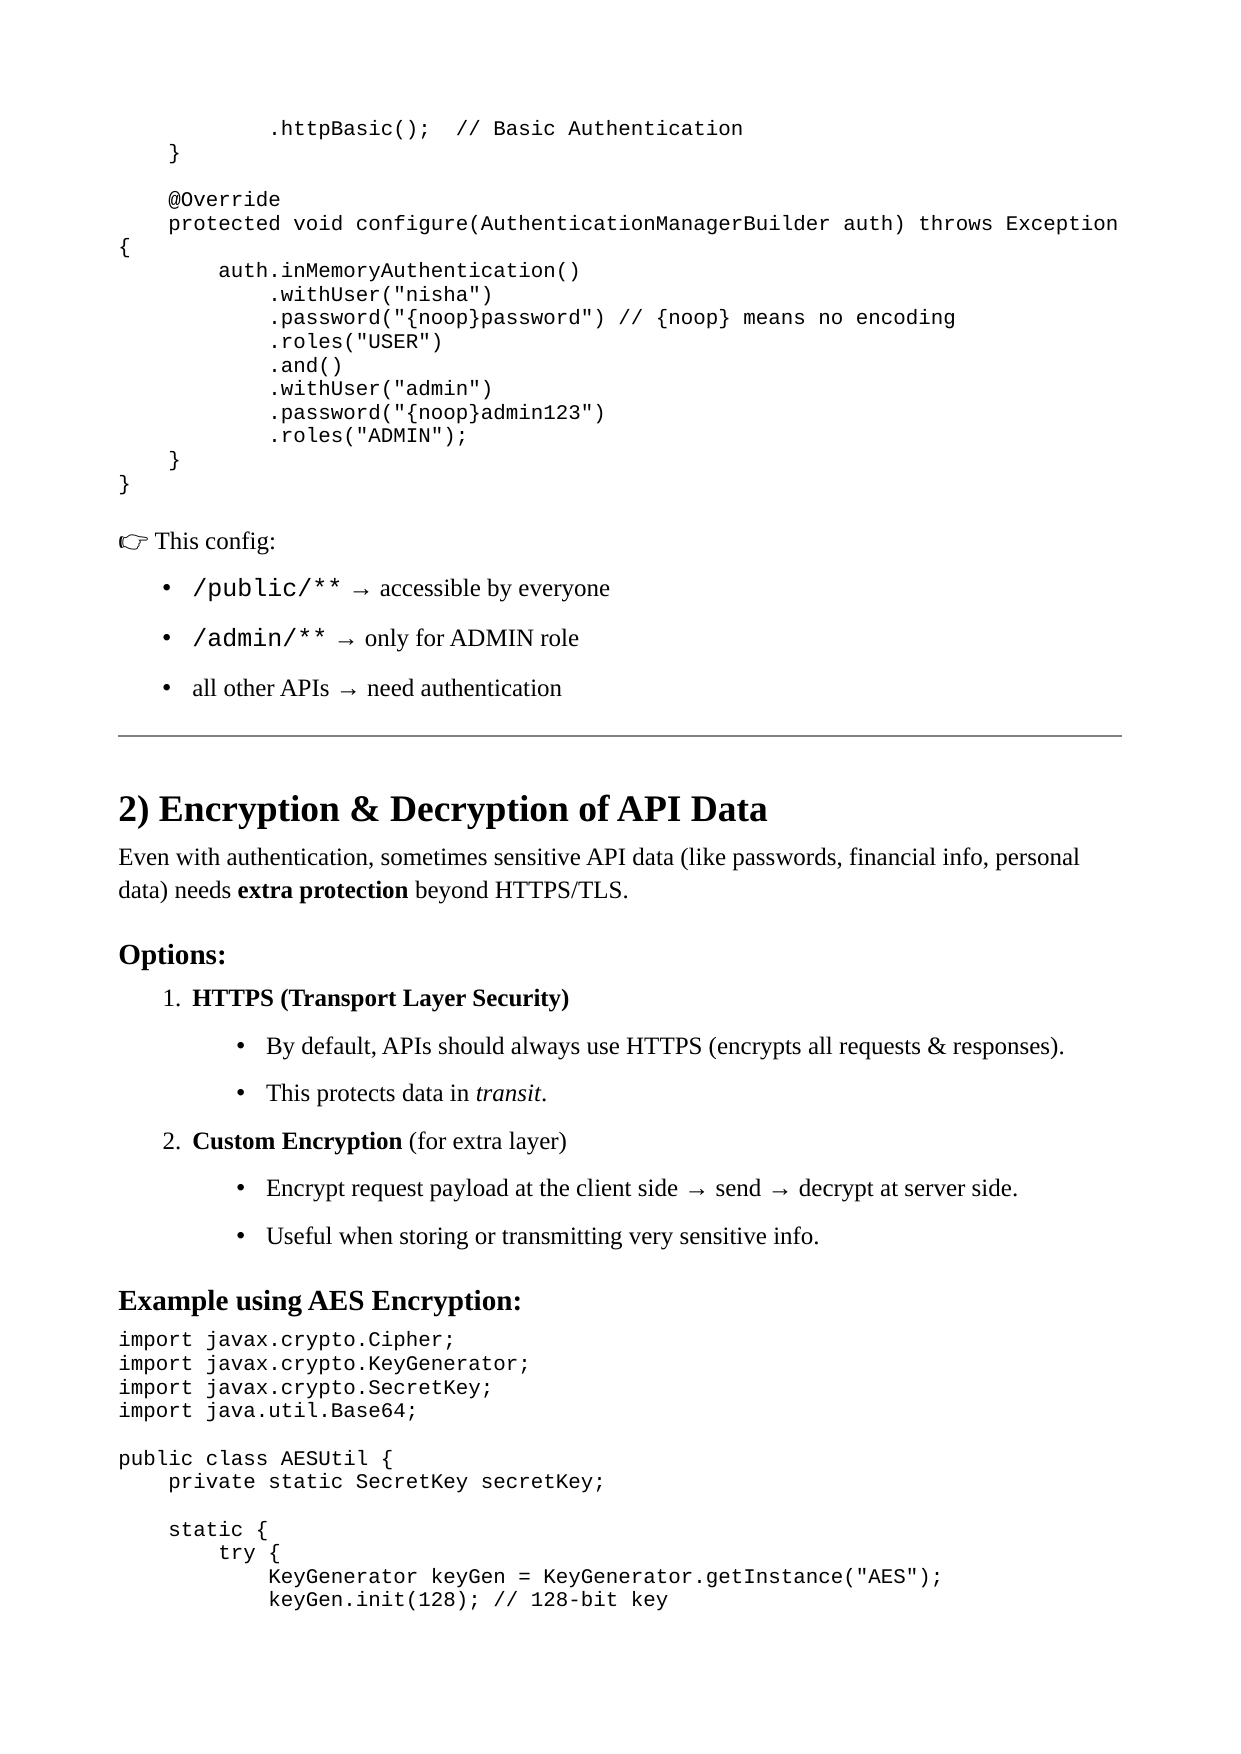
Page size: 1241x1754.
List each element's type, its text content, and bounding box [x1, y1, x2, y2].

text @Override [118, 189, 1122, 213]
text .withUser("nisha") [118, 284, 1122, 307]
text .roles("USER") [118, 331, 1122, 354]
text Even with authentication, sometimes sensitive API data (like passwords, financial info, personal data) needs extra protection beyond HTTPS/TLS. [118, 842, 1122, 904]
list By default, APIs should always use HTTPS (encrypts all requests & responses). [236, 1031, 1122, 1059]
list Useful when storing or transmitting very sensitive info. [236, 1221, 1122, 1250]
text .password("{noop}password") // {noop} means no encoding [118, 307, 1122, 331]
text private static SecretKey secretKey; [118, 1471, 1122, 1495]
text public class AESUtil { [118, 1448, 1122, 1471]
subtitle Options: [118, 937, 1122, 971]
subtitle Example using AES Encryption: [118, 1283, 1122, 1317]
text try { [118, 1542, 1122, 1566]
subtitle 2) Encryption & Decryption of API Data [118, 786, 1122, 829]
list Encrypt request payload at the client side → send → decrypt at server side. [236, 1173, 1122, 1202]
text auth.inMemoryAuthentication() [118, 260, 1122, 284]
text import java.util.Base64; [118, 1400, 1122, 1424]
text } [118, 449, 1122, 473]
list /public/** → accessible by everyone [162, 573, 1122, 604]
list /admin/** → only for ADMIN role [162, 623, 1122, 654]
list This protects data in transit. [236, 1078, 1122, 1107]
text import javax.crypto.SecretKey; [118, 1377, 1122, 1400]
text import javax.crypto.KeyGenerator; [118, 1353, 1122, 1377]
list Custom Encryption (for extra layer) [162, 1126, 1122, 1155]
text } [118, 473, 1122, 496]
text KeyGenerator keyGen = KeyGenerator.getInstance("AES"); [118, 1566, 1122, 1589]
list all other APIs → need authentication [162, 673, 1122, 702]
list HTTPS (Transport Layer Security) [162, 983, 1122, 1012]
text .withUser("admin") [118, 378, 1122, 402]
text .httpBasic(); // Basic Authentication [118, 118, 1122, 142]
text import javax.crypto.Cipher; [118, 1329, 1122, 1353]
text } [118, 142, 1122, 165]
text .roles("ADMIN"); [118, 426, 1122, 449]
text .and() [118, 354, 1122, 378]
text static { [118, 1518, 1122, 1542]
text .password("{noop}admin123") [118, 402, 1122, 426]
text keyGen.init(128); // 128-bit key [118, 1589, 1122, 1613]
text protected void configure(AuthenticationManagerBuilder auth) throws Exception { [118, 213, 1122, 260]
text 👉 This config: [118, 526, 1122, 555]
